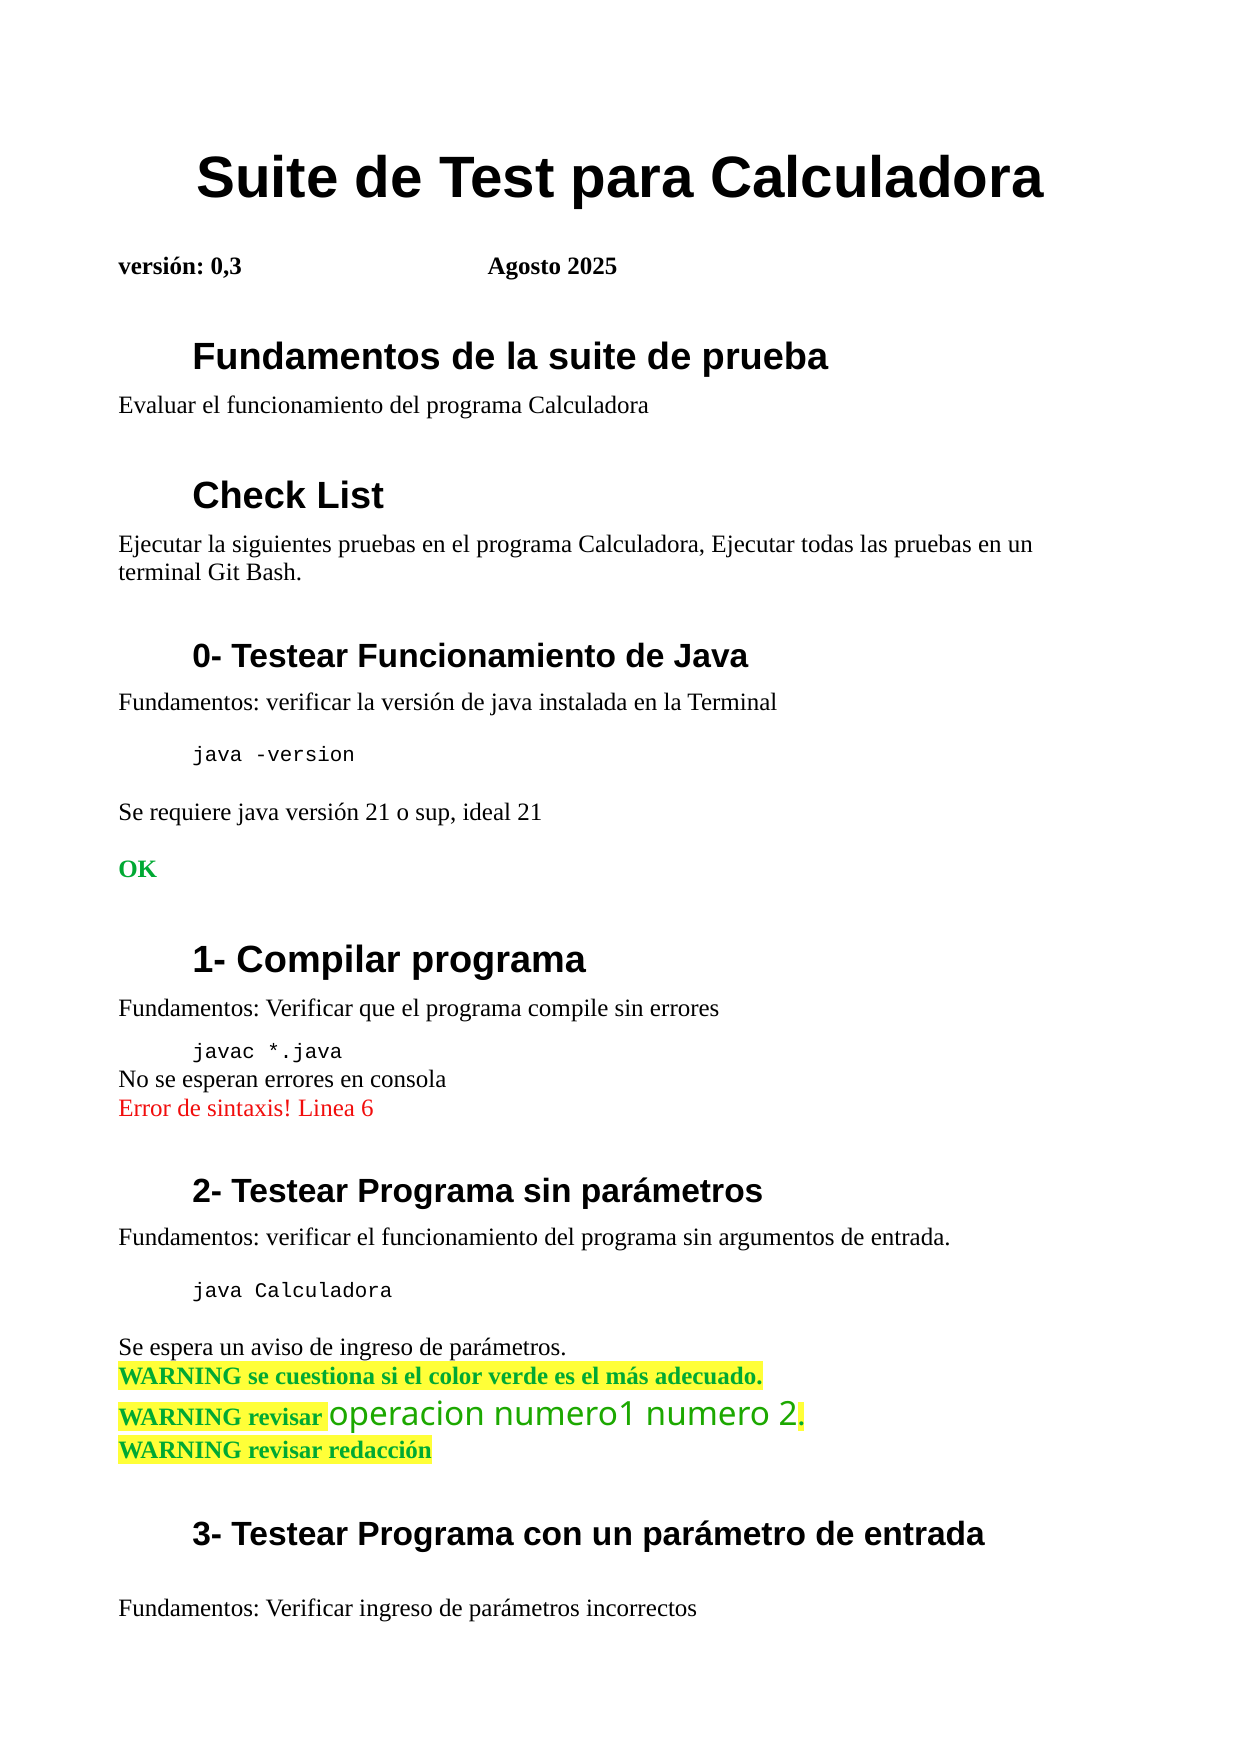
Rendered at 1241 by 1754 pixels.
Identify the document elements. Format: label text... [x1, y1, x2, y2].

text Fundamentos: Verificar que el programa compile sin errores [118, 993, 1122, 1022]
subtitle 2- Testear Programa sin parámetros [118, 1171, 1122, 1210]
text versión: 0,3 Agosto 2025 [118, 251, 1122, 280]
text OK [118, 854, 1122, 883]
text Fundamentos: verificar la versión de java instalada en la Terminal [118, 687, 1122, 716]
text Ejecutar la siguientes pruebas en el programa Calculadora, Ejecutar todas las pruebas en un terminal Git Bash. [118, 529, 1122, 586]
title Suite de Test para Calculadora [118, 143, 1122, 210]
text WARNING revisar redacción [118, 1435, 1122, 1464]
text java Calculadora [118, 1280, 1122, 1304]
text WARNING revisar operacion numero1 numero 2. [118, 1390, 1122, 1435]
subtitle Fundamentos de la suite de prueba [118, 334, 1122, 378]
text Error de sintaxis! Linea 6 [118, 1093, 1122, 1122]
text Se requiere java versión 21 o sup, ideal 21 [118, 797, 1122, 826]
subtitle 1- Compilar programa [118, 937, 1122, 981]
text Evaluar el funcionamiento del programa Calculadora [118, 390, 1122, 419]
text javac *.java [118, 1041, 1122, 1064]
subtitle 0- Testear Funcionamiento de Java [118, 636, 1122, 674]
text java -version [118, 744, 1122, 768]
text WARNING se cuestiona si el color verde es el más adecuado. [118, 1361, 1122, 1390]
subtitle Check List [118, 473, 1122, 516]
text Se espera un aviso de ingreso de parámetros. [118, 1332, 1122, 1361]
text Fundamentos: verificar el funcionamiento del programa sin argumentos de entrada. [118, 1222, 1122, 1251]
subtitle 3- Testear Programa con un parámetro de entrada [118, 1514, 1122, 1552]
text Fundamentos: Verificar ingreso de parámetros incorrectos [118, 1593, 1122, 1622]
text No se esperan errores en consola [118, 1064, 1122, 1093]
